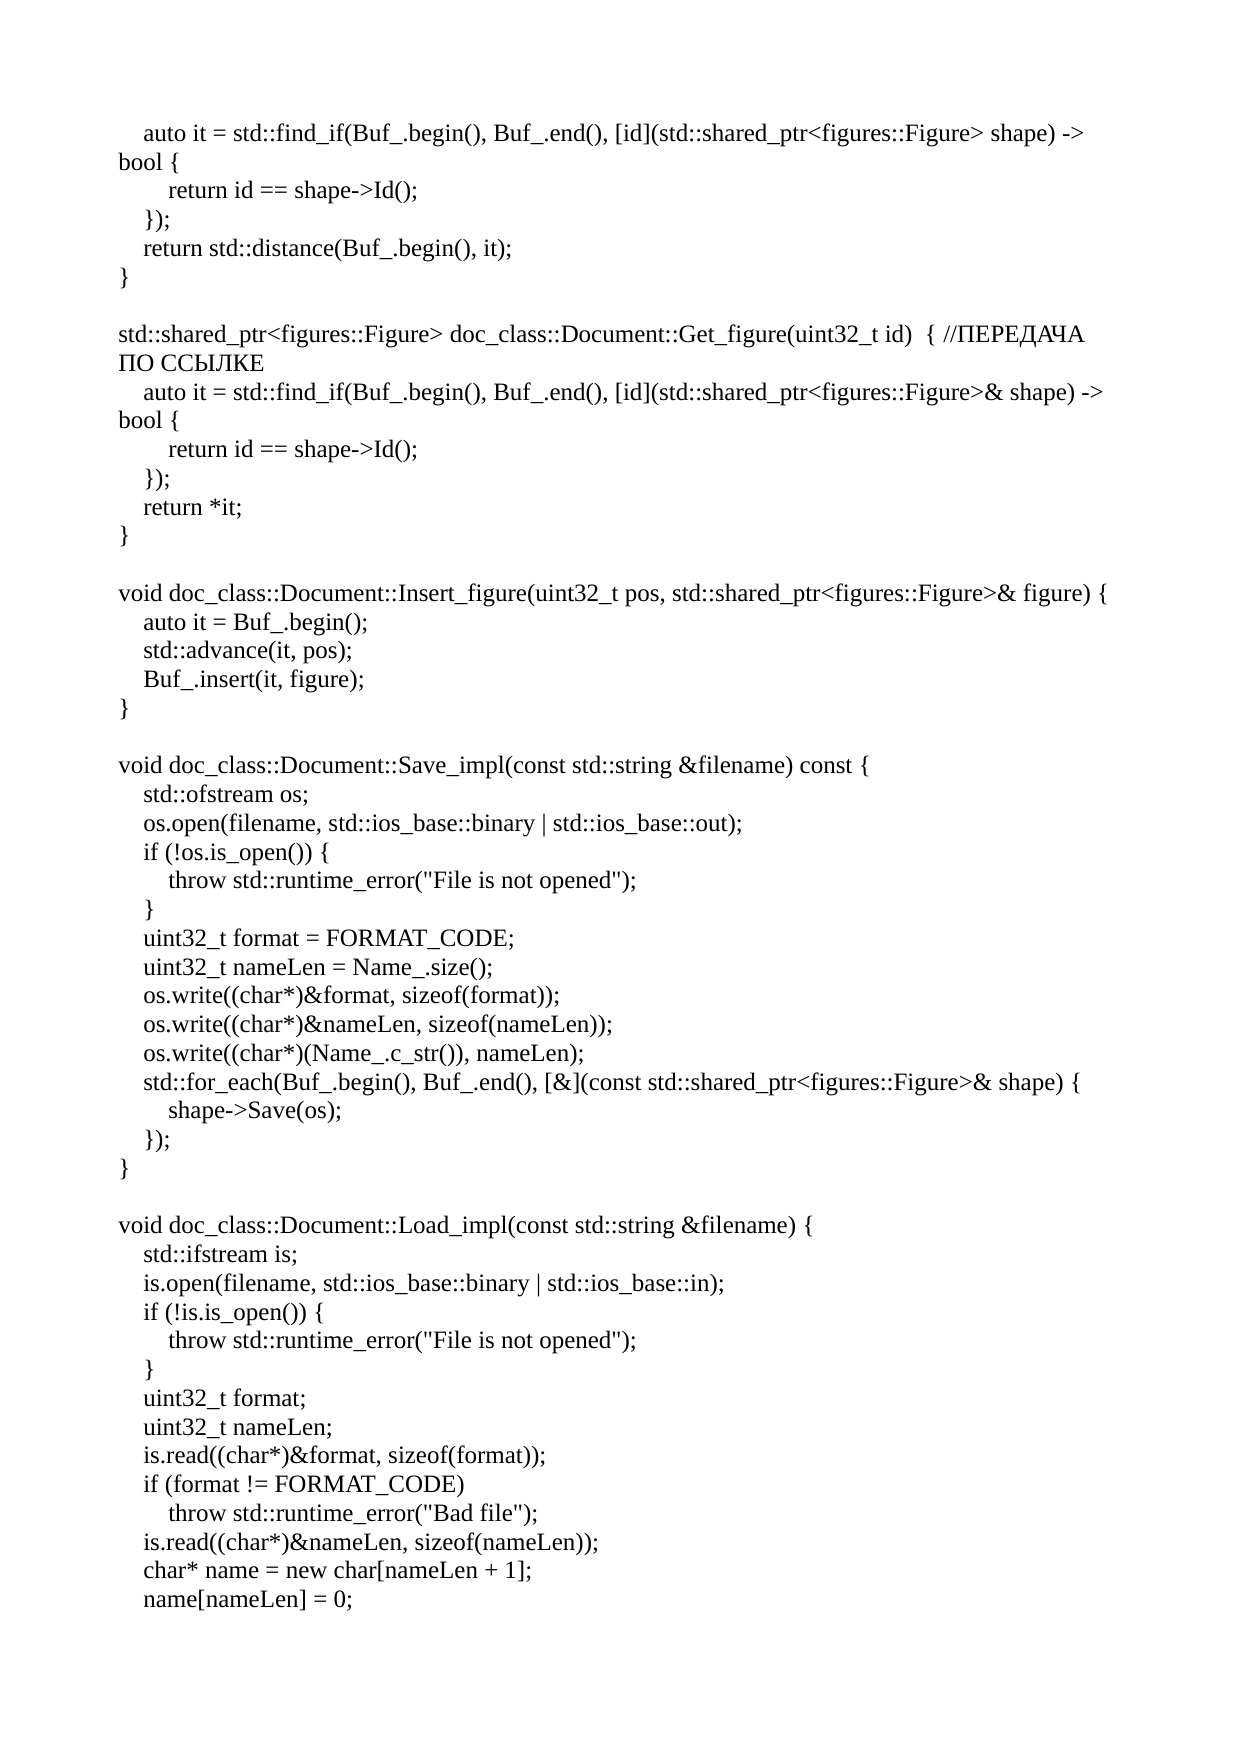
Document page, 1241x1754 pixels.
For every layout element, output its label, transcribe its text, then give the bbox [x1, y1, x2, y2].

text if (!os.is_open()) { [118, 837, 1122, 866]
text std::for_each(Buf_.begin(), Buf_.end(), [&](const std::shared_ptr<figures::Figure>& shape) { [118, 1067, 1122, 1096]
text if (format != FORMAT_CODE) [118, 1469, 1122, 1498]
text return std::distance(Buf_.begin(), it); [118, 233, 1122, 262]
text auto it = Buf_.begin(); [118, 607, 1122, 636]
text uint32_t format; [118, 1383, 1122, 1412]
text os.write((char*)&nameLen, sizeof(nameLen)); [118, 1009, 1122, 1038]
text if (!is.is_open()) { [118, 1297, 1122, 1326]
text } [118, 894, 1122, 923]
text os.write((char*)&format, sizeof(format)); [118, 981, 1122, 1009]
text } [118, 1354, 1122, 1383]
text std::ifstream is; [118, 1239, 1122, 1268]
text } [118, 262, 1122, 291]
text throw std::runtime_error("File is not opened"); [118, 866, 1122, 894]
text return id == shape->Id(); [118, 176, 1122, 204]
text void doc_class::Document::Insert_figure(uint32_t pos, std::shared_ptr<figures::Figure>& figure) { [118, 578, 1122, 607]
text void doc_class::Document::Load_impl(const std::string &filename) { [118, 1211, 1122, 1239]
text Buf_.insert(it, figure); [118, 664, 1122, 693]
text throw std::runtime_error("File is not opened"); [118, 1326, 1122, 1354]
text return *it; [118, 492, 1122, 521]
text uint32_t format = FORMAT_CODE; [118, 923, 1122, 952]
text } [118, 521, 1122, 549]
text uint32_t nameLen = Name_.size(); [118, 952, 1122, 981]
text os.open(filename, std::ios_base::binary | std::ios_base::out); [118, 808, 1122, 837]
text throw std::runtime_error("Bad file"); [118, 1498, 1122, 1527]
text } [118, 1153, 1122, 1182]
text std::shared_ptr<figures::Figure> doc_class::Document::Get_figure(uint32_t id) { //ПЕРЕДАЧА ПО ССЫЛКЕ [118, 319, 1122, 377]
text std::ofstream os; [118, 779, 1122, 808]
text }); [118, 204, 1122, 233]
text void doc_class::Document::Save_impl(const std::string &filename) const { [118, 751, 1122, 779]
text name[nameLen] = 0; [118, 1584, 1122, 1613]
text auto it = std::find_if(Buf_.begin(), Buf_.end(), [id](std::shared_ptr<figures::Figure>& shape) -> bool { [118, 377, 1122, 434]
text is.read((char*)&nameLen, sizeof(nameLen)); [118, 1527, 1122, 1556]
text uint32_t nameLen; [118, 1412, 1122, 1441]
text is.read((char*)&format, sizeof(format)); [118, 1441, 1122, 1469]
text } [118, 693, 1122, 722]
text return id == shape->Id(); [118, 434, 1122, 463]
text }); [118, 1124, 1122, 1153]
text char* name = new char[nameLen + 1]; [118, 1556, 1122, 1584]
text std::advance(it, pos); [118, 636, 1122, 664]
text is.open(filename, std::ios_base::binary | std::ios_base::in); [118, 1268, 1122, 1297]
text auto it = std::find_if(Buf_.begin(), Buf_.end(), [id](std::shared_ptr<figures::Figure> shape) -> bool { [118, 118, 1122, 176]
text os.write((char*)(Name_.c_str()), nameLen); [118, 1038, 1122, 1067]
text shape->Save(os); [118, 1096, 1122, 1124]
text }); [118, 463, 1122, 492]
